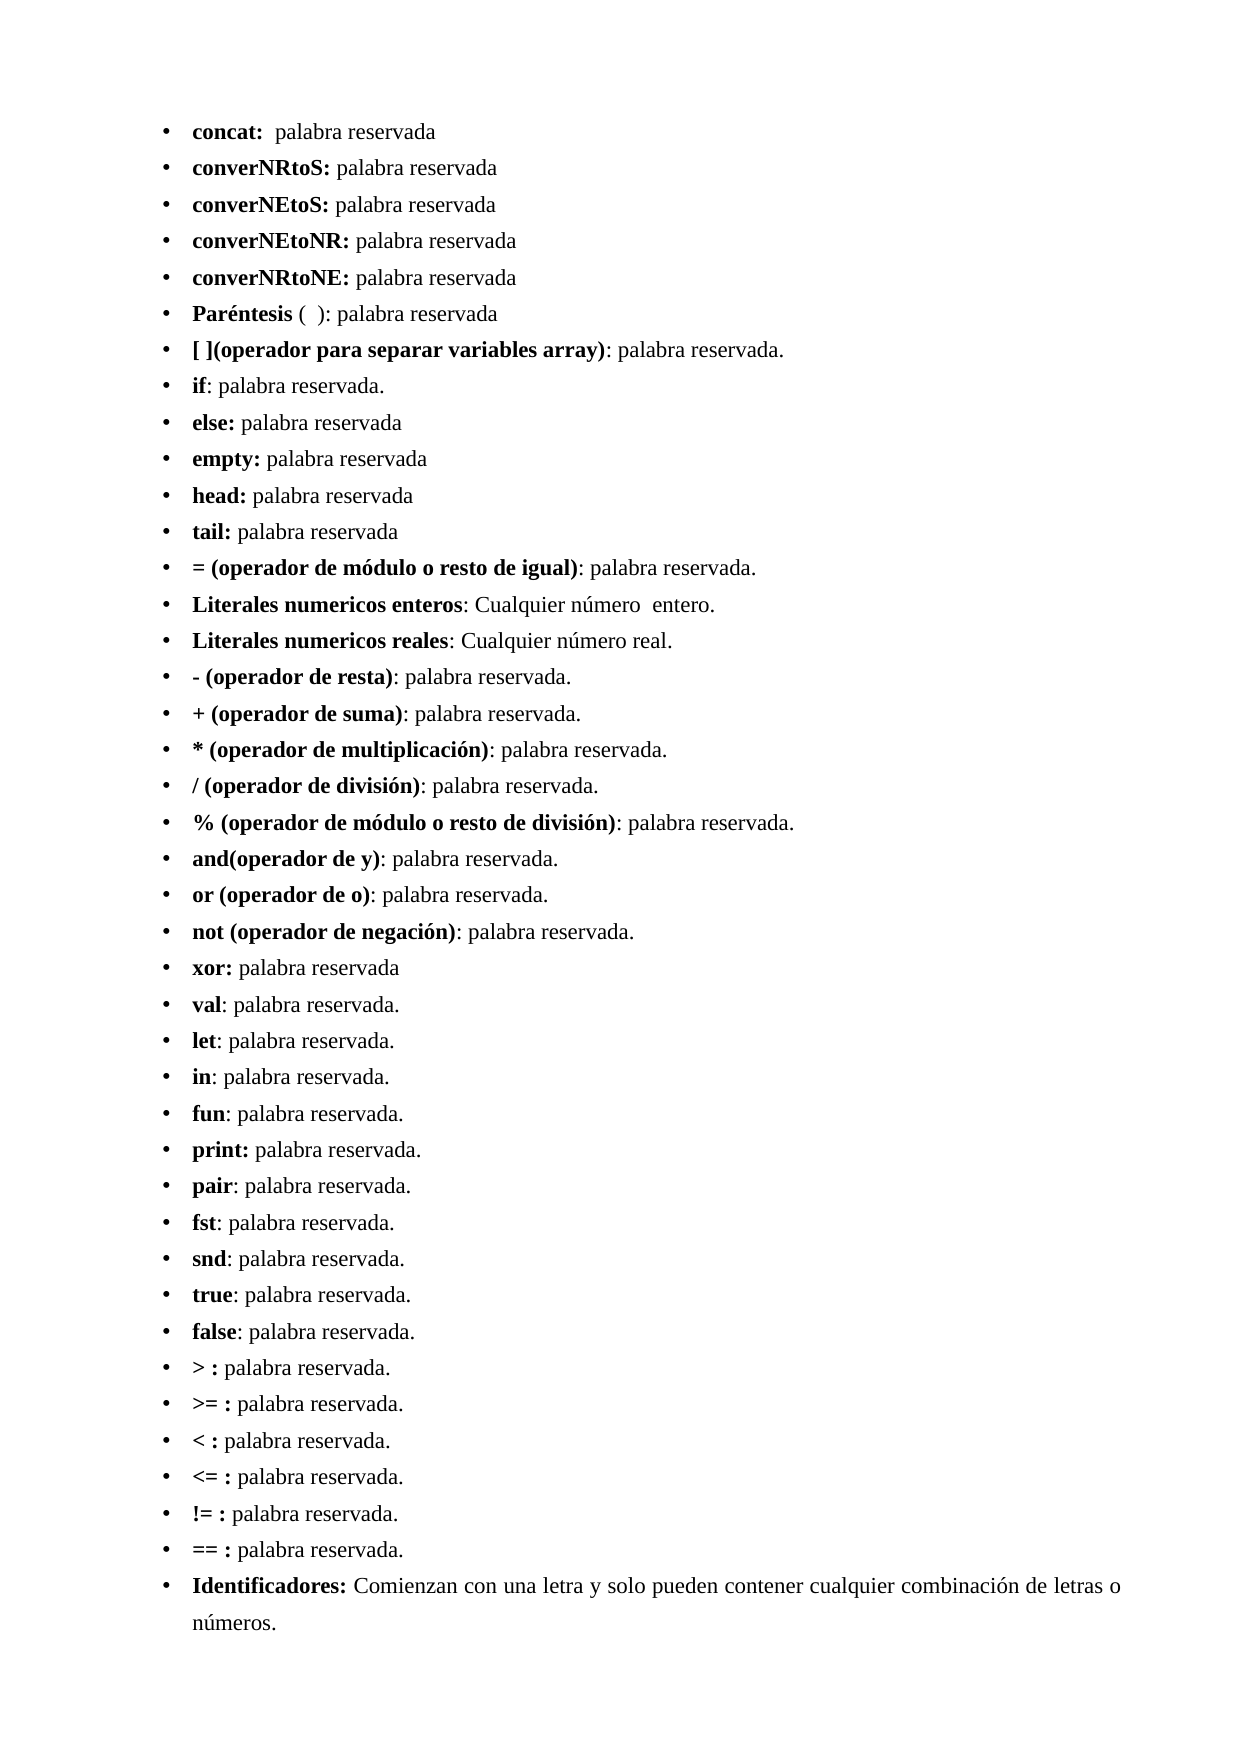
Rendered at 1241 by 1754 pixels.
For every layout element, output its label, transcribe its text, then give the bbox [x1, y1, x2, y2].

list Identificadores: Comienzan con una letra y solo pueden contener cualquier combinación de letras o números. [162, 1572, 1122, 1635]
list or (operador de o): palabra reservada. [162, 882, 1122, 908]
list converNEtoS: palabra reservada [162, 191, 1122, 217]
list fst: palabra reservada. [162, 1209, 1122, 1235]
list and(operador de y): palabra reservada. [162, 845, 1122, 872]
list / (operador de división): palabra reservada. [162, 772, 1122, 799]
list Paréntesis ( ): palabra reservada [162, 300, 1122, 326]
list + (operador de suma): palabra reservada. [162, 700, 1122, 726]
list > : palabra reservada. [162, 1354, 1122, 1381]
list converNEtoNR: palabra reservada [162, 227, 1122, 253]
list Literales numericos reales: Cualquier número real. [162, 627, 1122, 653]
list empty: palabra reservada [162, 445, 1122, 472]
list let: palabra reservada. [162, 1027, 1122, 1053]
list = (operador de módulo o resto de igual): palabra reservada. [162, 554, 1122, 581]
list false: palabra reservada. [162, 1318, 1122, 1344]
list head: palabra reservada [162, 482, 1122, 508]
list * (operador de multiplicación): palabra reservada. [162, 736, 1122, 762]
list == : palabra reservada. [162, 1536, 1122, 1562]
list <= : palabra reservada. [162, 1463, 1122, 1489]
list true: palabra reservada. [162, 1281, 1122, 1308]
list converNRtoNE: palabra reservada [162, 263, 1122, 290]
list snd: palabra reservada. [162, 1245, 1122, 1271]
list - (operador de resta): palabra reservada. [162, 663, 1122, 690]
list < : palabra reservada. [162, 1427, 1122, 1453]
list xor: palabra reservada [162, 954, 1122, 981]
list if: palabra reservada. [162, 373, 1122, 399]
list != : palabra reservada. [162, 1499, 1122, 1526]
list fun: palabra reservada. [162, 1100, 1122, 1126]
list else: palabra reservada [162, 409, 1122, 435]
list val: palabra reservada. [162, 991, 1122, 1017]
list in: palabra reservada. [162, 1063, 1122, 1090]
list print: palabra reservada. [162, 1136, 1122, 1162]
list % (operador de módulo o resto de división): palabra reservada. [162, 809, 1122, 835]
list Literales numericos enteros: Cualquier número entero. [162, 591, 1122, 617]
list [ ](operador para separar variables array): palabra reservada. [162, 336, 1122, 363]
list tail: palabra reservada [162, 518, 1122, 544]
list concat: palabra reservada [162, 118, 1122, 144]
list pair: palabra reservada. [162, 1172, 1122, 1199]
list converNRtoS: palabra reservada [162, 154, 1122, 181]
list not (operador de negación): palabra reservada. [162, 918, 1122, 944]
list >= : palabra reservada. [162, 1391, 1122, 1417]
